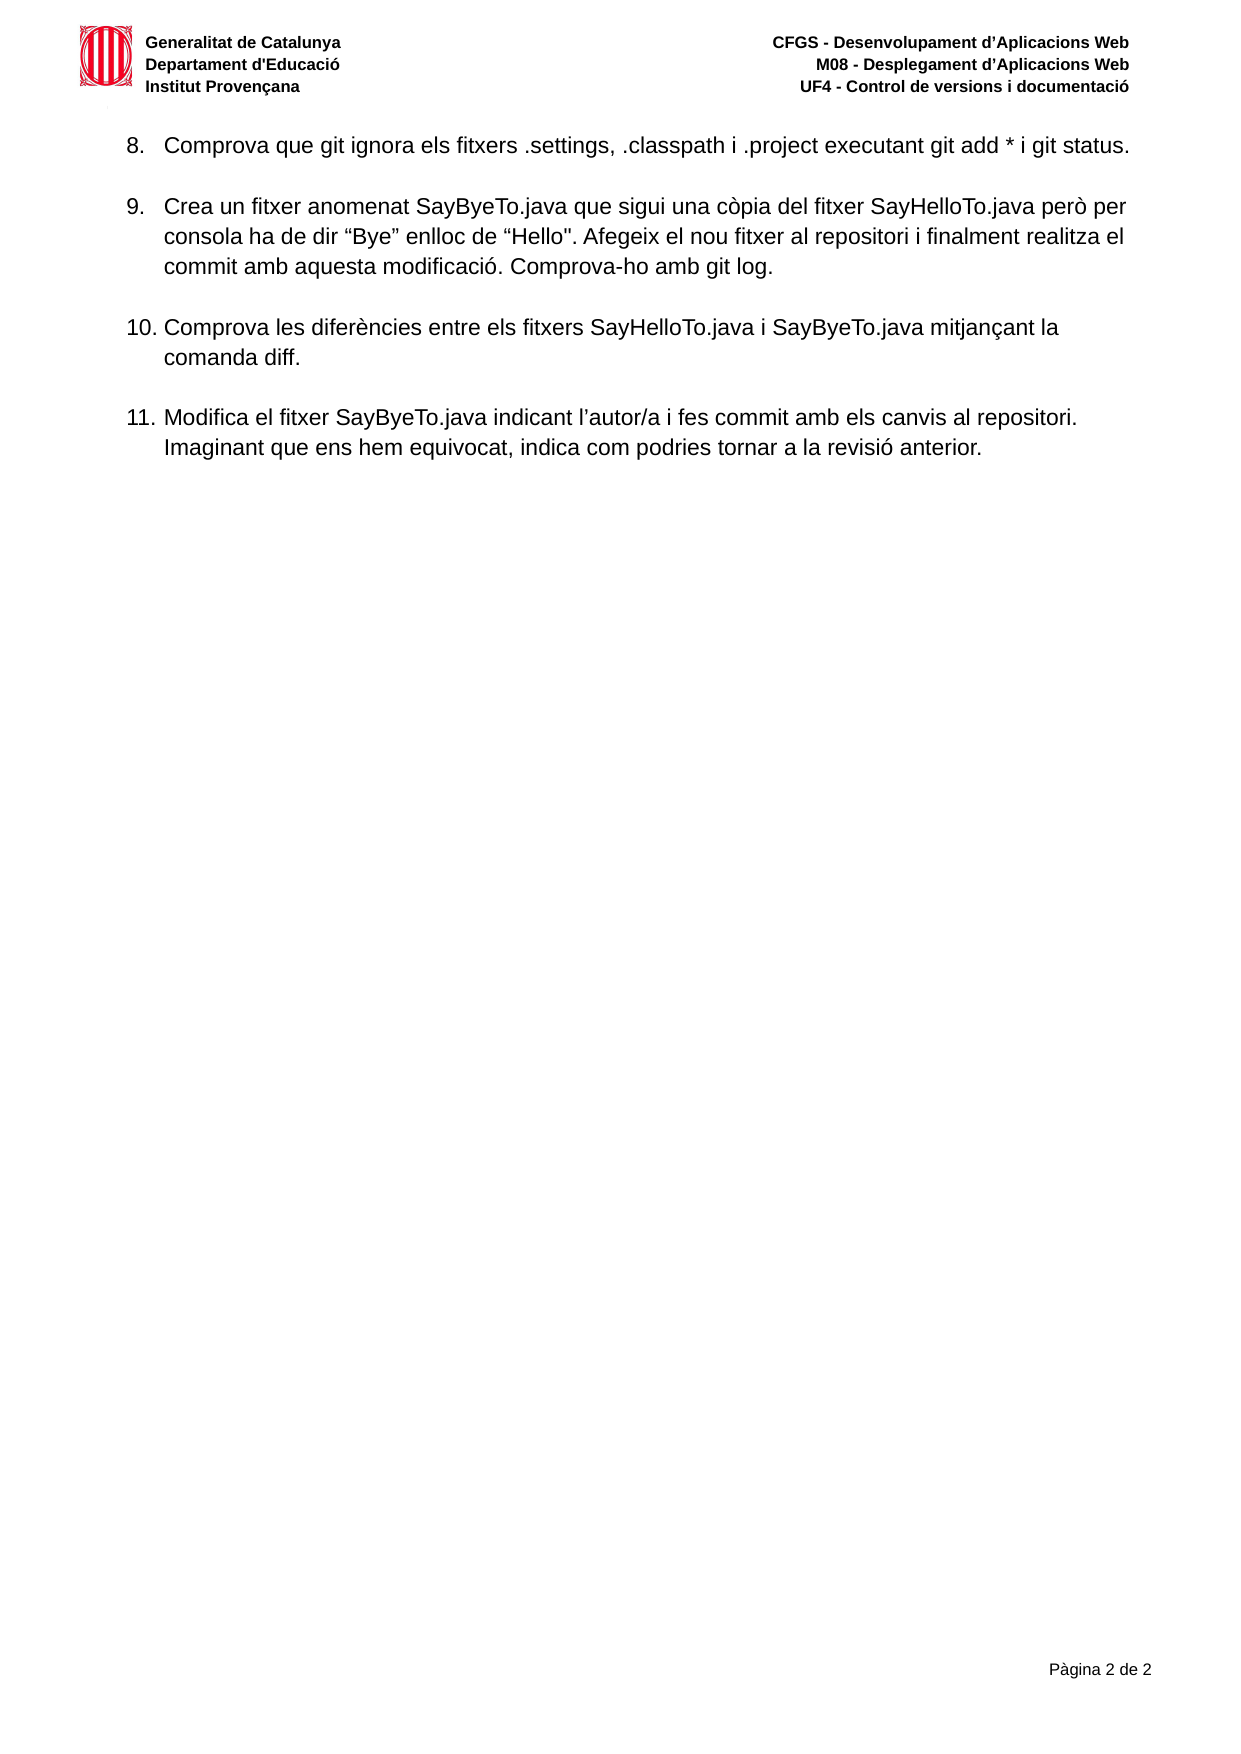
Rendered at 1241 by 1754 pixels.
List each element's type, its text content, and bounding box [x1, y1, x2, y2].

list Comprova les diferències entre els fitxers SayHelloTo.java i SayByeTo.java mitjançant la comanda diff. [126, 313, 1152, 370]
list Modifica el fitxer SayByeTo.java indicant l’autor/a i fes commit amb els canvis al repositori. Imaginant que ens hem equivocat, indica com podries tornar a la revisió anterior. [126, 404, 1152, 461]
list Crea un fitxer anomenat SayByeTo.java que sigui una còpia del fitxer SayHelloTo.java però per consola ha de dir “Bye” enlloc de “Hello". Afegeix el nou fitxer al repositori i finalment realitza el commit amb aquesta modificació. Comprova-ho amb git log. [126, 193, 1152, 279]
picture [77, 24, 136, 88]
list Comprova que git ignora els fitxers .settings, .classpath i .project executant git add * i git status. [126, 132, 1152, 159]
